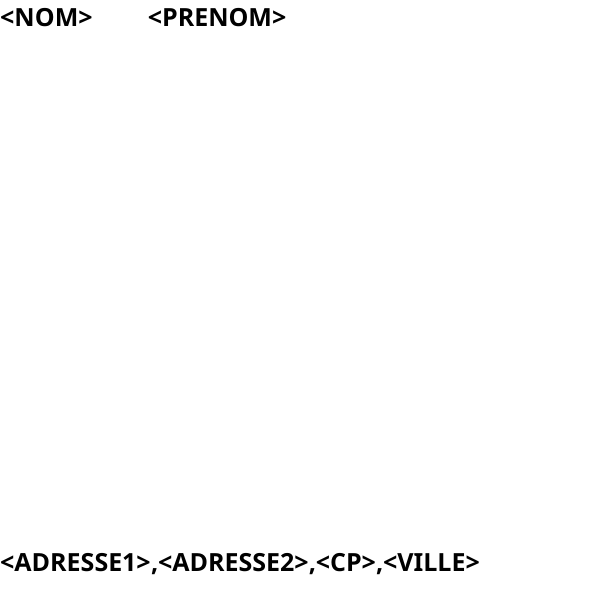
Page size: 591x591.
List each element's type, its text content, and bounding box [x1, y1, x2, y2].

text <ADRESSE1>,<ADRESSE2>,<CP>,<VILLE> [0, 545, 591, 579]
text <NOM> <PRENOM> [0, 0, 591, 34]
